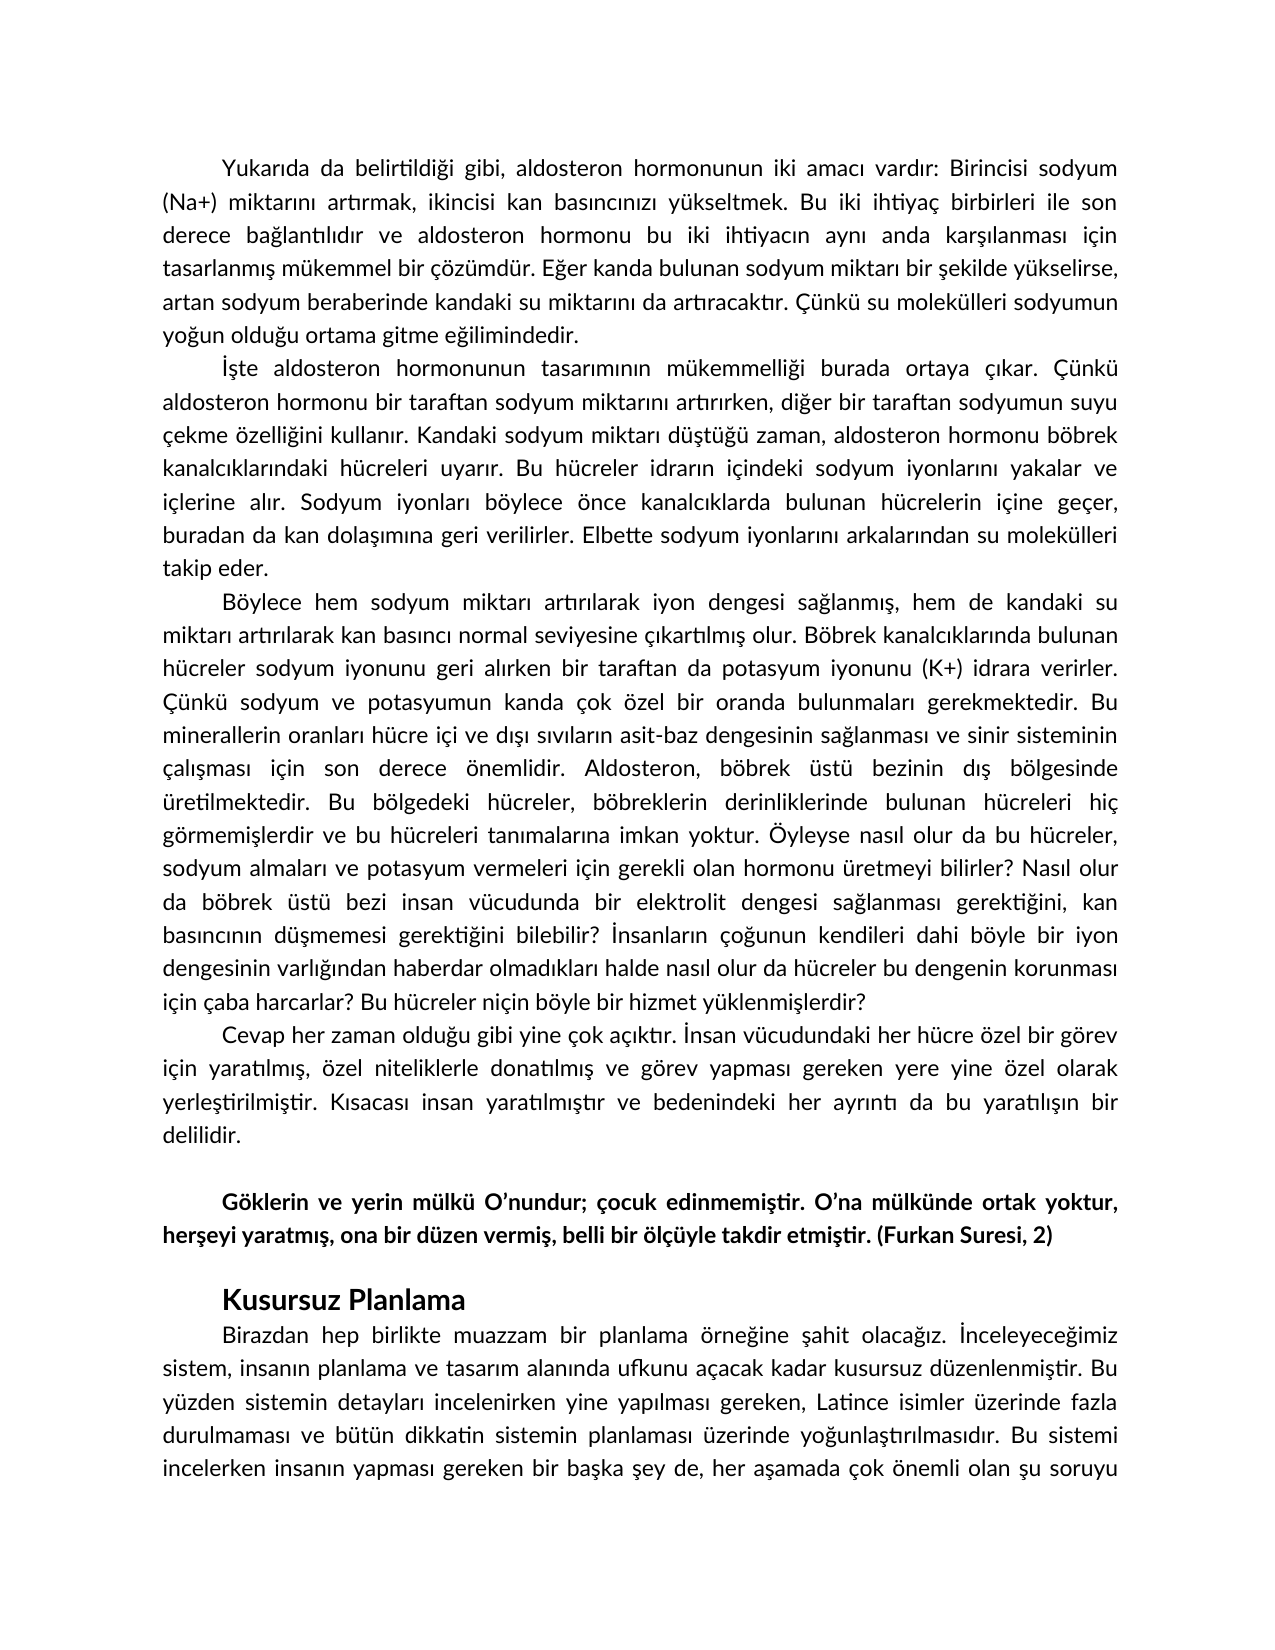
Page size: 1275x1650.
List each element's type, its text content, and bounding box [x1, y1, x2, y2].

text Böylece hem sodyum miktarı artırılarak iyon dengesi sağlanmış, hem de kandaki su miktarı artırılarak kan basıncı normal seviyesine çıkartılmış olur. Böbrek kanalcıklarında bulunan hücreler sodyum iyonunu geri alırken bir taraftan da potasyum iyonunu (K+) idrara verirler. Çünkü sodyum ve potasyumun kanda çok özel bir oranda bulunmaları gerekmektedir. Bu minerallerin oranları hücre içi ve dışı sıvıların asit-baz dengesinin sağlanması ve sinir sisteminin çalışması için son derece önemlidir. Aldosteron, böbrek üstü bezinin dış bölgesinde üretilmektedir. Bu bölgedeki hücreler, böbreklerin derinliklerinde bulunan hücreleri hiç görmemişlerdir ve bu hücreleri tanımalarına imkan yoktur. Öyleyse nasıl olur da bu hücreler, sodyum almaları ve potasyum vermeleri için gerekli olan hormonu üretmeyi bilirler? Nasıl olur da böbrek üstü bezi insan vücudunda bir elektrolit dengesi sağlanması gerektiğini, kan basıncının düşmemesi gerektiğini bilebilir? İnsanların çoğunun kendileri dahi böyle bir iyon dengesinin varlığından haberdar olmadıkları halde nasıl olur da hücreler bu dengenin korunması için çaba harcarlar? Bu hücreler niçin böyle bir hizmet yüklenmişlerdir? [162, 583, 1119, 1017]
text Cevap her zaman olduğu gibi yine çok açıktır. İnsan vücudundaki her hücre özel bir görev için yaratılmış, özel niteliklerle donatılmış ve görev yapması gereken yere yine özel olarak yerleştirilmiştir. Kısacası insan yaratılmıştır ve bedenindeki her ayrıntı da bu yaratılışın bir delilidir. [162, 1017, 1119, 1150]
text Yukarıda da belirtildiği gibi, aldosteron hormonunun iki amacı vardır: Birincisi sodyum (Na+) miktarını artırmak, ikincisi kan basıncınızı yükseltmek. Bu iki ihtiyaç birbirleri ile son derece bağlantılıdır ve aldosteron hormonu bu iki ihtiyacın aynı anda karşılanması için tasarlanmış mükemmel bir çözümdür. Eğer kanda bulunan sodyum miktarı bir şekilde yükselirse, artan sodyum beraberinde kandaki su miktarını da artıracaktır. Çünkü su molekülleri sodyumun yoğun olduğu ortama gitme eğilimindedir. [162, 150, 1119, 350]
text Birazdan hep birlikte muazzam bir planlama örneğine şahit olacağız. İnceleyeceğimiz sistem, insanın planlama ve tasarım alanında ufkunu açacak kadar kusursuz düzenlenmiştir. Bu yüzden sistemin detayları incelenirken yine yapılması gereken, Latince isimler üzerinde fazla durulmaması ve bütün dikkatin sistemin planlaması üzerinde yoğunlaştırılmasıdır. Bu sistemi incelerken insanın yapması gereken bir başka şey de, her aşamada çok önemli olan şu soruyu [162, 1317, 1119, 1483]
text İşte aldosteron hormonunun tasarımının mükemmelliği burada ortaya çıkar. Çünkü aldosteron hormonu bir taraftan sodyum miktarını artırırken, diğer bir taraftan sodyumun suyu çekme özelliğini kullanır. Kandaki sodyum miktarı düştüğü zaman, aldosteron hormonu böbrek kanalcıklarındaki hücreleri uyarır. Bu hücreler idrarın içindeki sodyum iyonlarını yakalar ve içlerine alır. Sodyum iyonları böylece önce kanalcıklarda bulunan hücrelerin içine geçer, buradan da kan dolaşımına geri verilirler. Elbette sodyum iyonlarını arkalarından su molekülleri takip eder. [162, 350, 1119, 583]
text Kusursuz Planlama [162, 1283, 1119, 1317]
text Göklerin ve yerin mülkü O’nundur; çocuk edinmemiştir. O’na mülkünde ortak yoktur, herşeyi yaratmış, ona bir düzen vermiş, belli bir ölçüyle takdir etmiştir. (Furkan Suresi, 2) [162, 1183, 1119, 1250]
